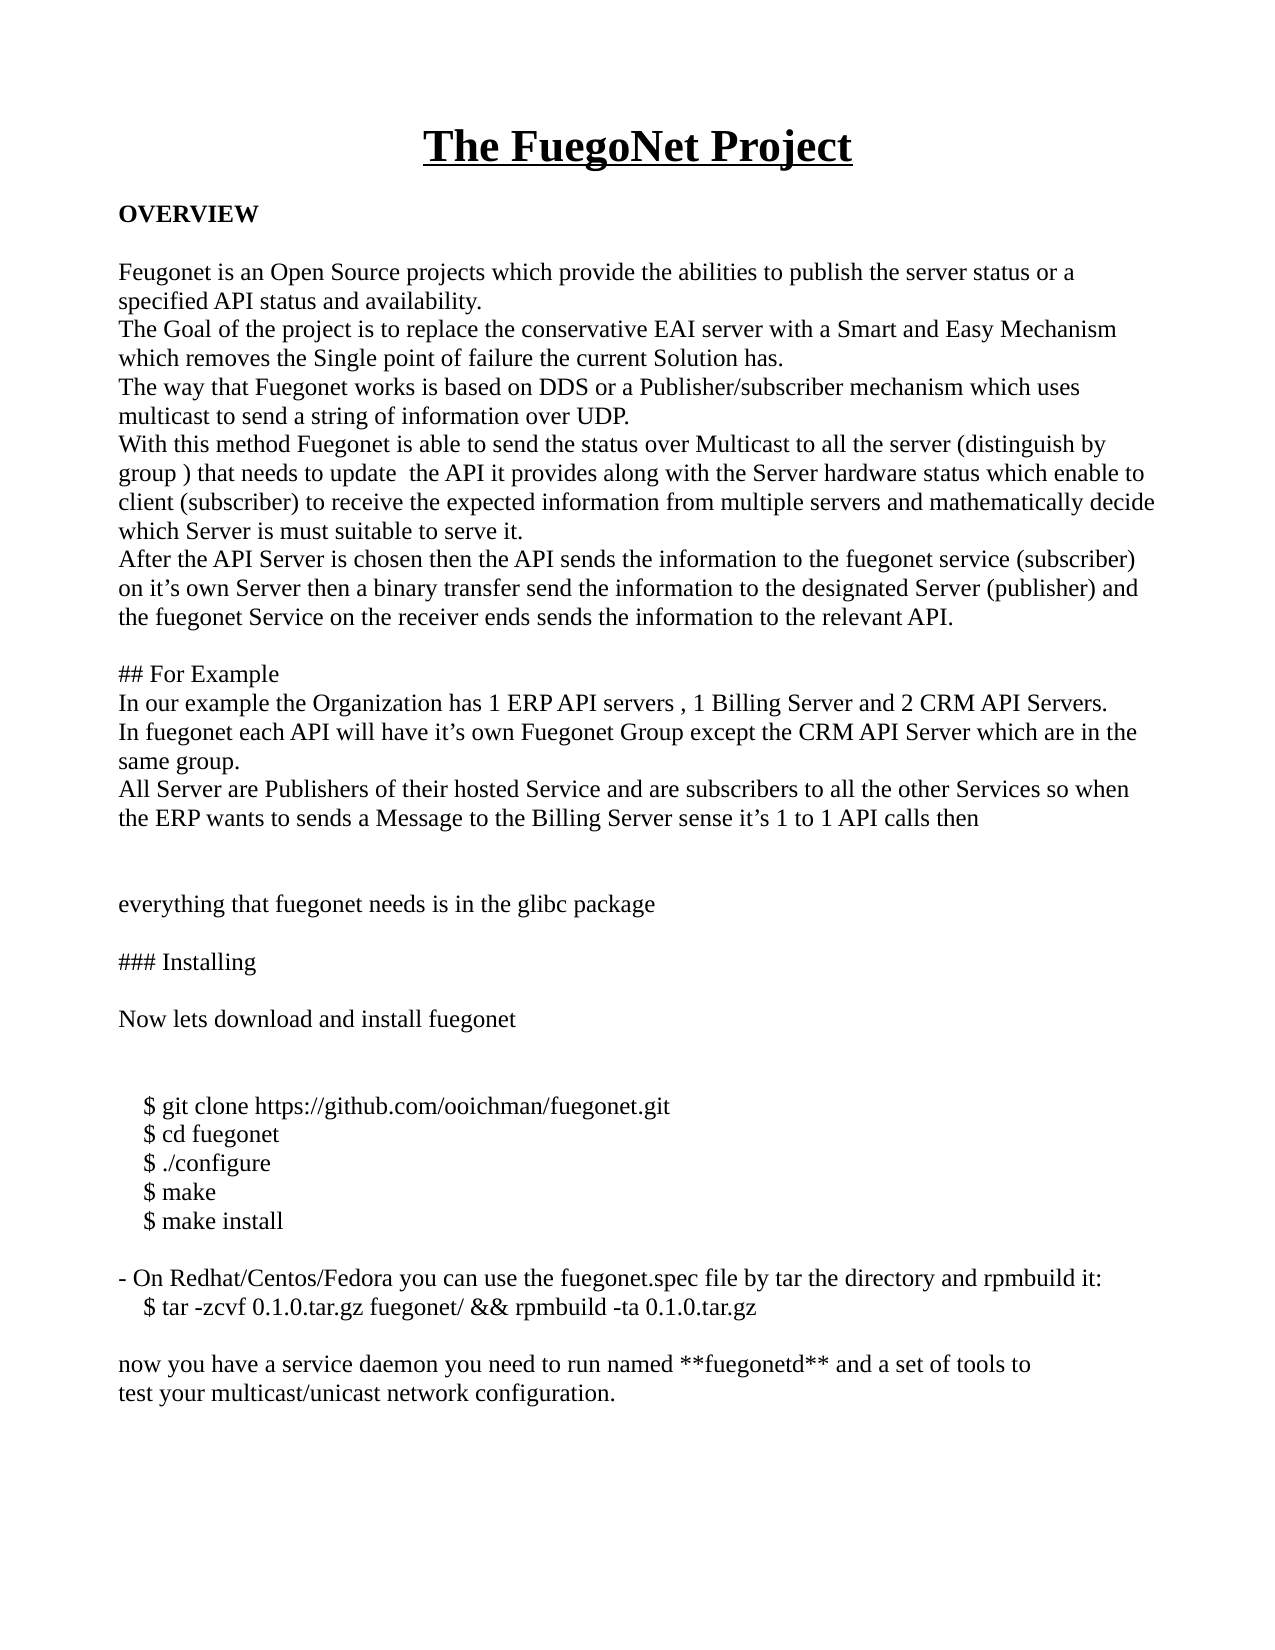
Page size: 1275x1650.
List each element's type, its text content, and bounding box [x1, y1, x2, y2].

text everything that fuegonet needs is in the glibc package [118, 889, 1157, 918]
text ## For Example [118, 659, 1157, 688]
text The FuegoNet Project [118, 118, 1157, 171]
text The way that Fuegonet works is based on DDS or a Publisher/subscriber mechanism which uses multicast to send a string of information over UDP. [118, 372, 1157, 429]
text All Server are Publishers of their hosted Service and are subscribers to all the other Services so when the ERP wants to sends a Message to the Billing Server sense it’s 1 to 1 API calls then [118, 774, 1157, 832]
text test your multicast/unicast network configuration. [118, 1378, 1157, 1407]
text Feugonet is an Open Source projects which provide the abilities to publish the server status or a specified API status and availability. [118, 257, 1157, 314]
text In our example the Organization has 1 ERP API servers , 1 Billing Server and 2 CRM API Servers. [118, 688, 1157, 717]
text OVERVIEW [118, 199, 1157, 228]
text $ git clone https://github.com/ooichman/fuegonet.git [118, 1091, 1157, 1119]
text $ make [118, 1177, 1157, 1206]
text With this method Fuegonet is able to send the status over Multicast to all the server (distinguish by group ) that needs to update the API it provides along with the Server hardware status which enable to client (subscriber) to receive the expected information from multiple servers and mathematically decide which Server is must suitable to serve it. [118, 429, 1157, 544]
text ### Installing [118, 947, 1157, 976]
text $ make install [118, 1206, 1157, 1234]
text Now lets download and install fuegonet [118, 1004, 1157, 1033]
text In fuegonet each API will have it’s own Fuegonet Group except the CRM API Server which are in the same group. [118, 717, 1157, 774]
text $ ./configure [118, 1148, 1157, 1177]
text The Goal of the project is to replace the conservative EAI server with a Smart and Easy Mechanism which removes the Single point of failure the current Solution has. [118, 314, 1157, 372]
text $ tar -zcvf 0.1.0.tar.gz fuegonet/ && rpmbuild -ta 0.1.0.tar.gz [118, 1292, 1157, 1321]
text $ cd fuegonet [118, 1119, 1157, 1148]
text now you have a service daemon you need to run named **fuegonetd** and a set of tools to [118, 1349, 1157, 1378]
text - On Redhat/Centos/Fedora you can use the fuegonet.spec file by tar the directory and rpmbuild it: [118, 1263, 1157, 1292]
text After the API Server is chosen then the API sends the information to the fuegonet service (subscriber) on it’s own Server then a binary transfer send the information to the designated Server (publisher) and the fuegonet Service on the receiver ends sends the information to the relevant API. [118, 544, 1157, 631]
